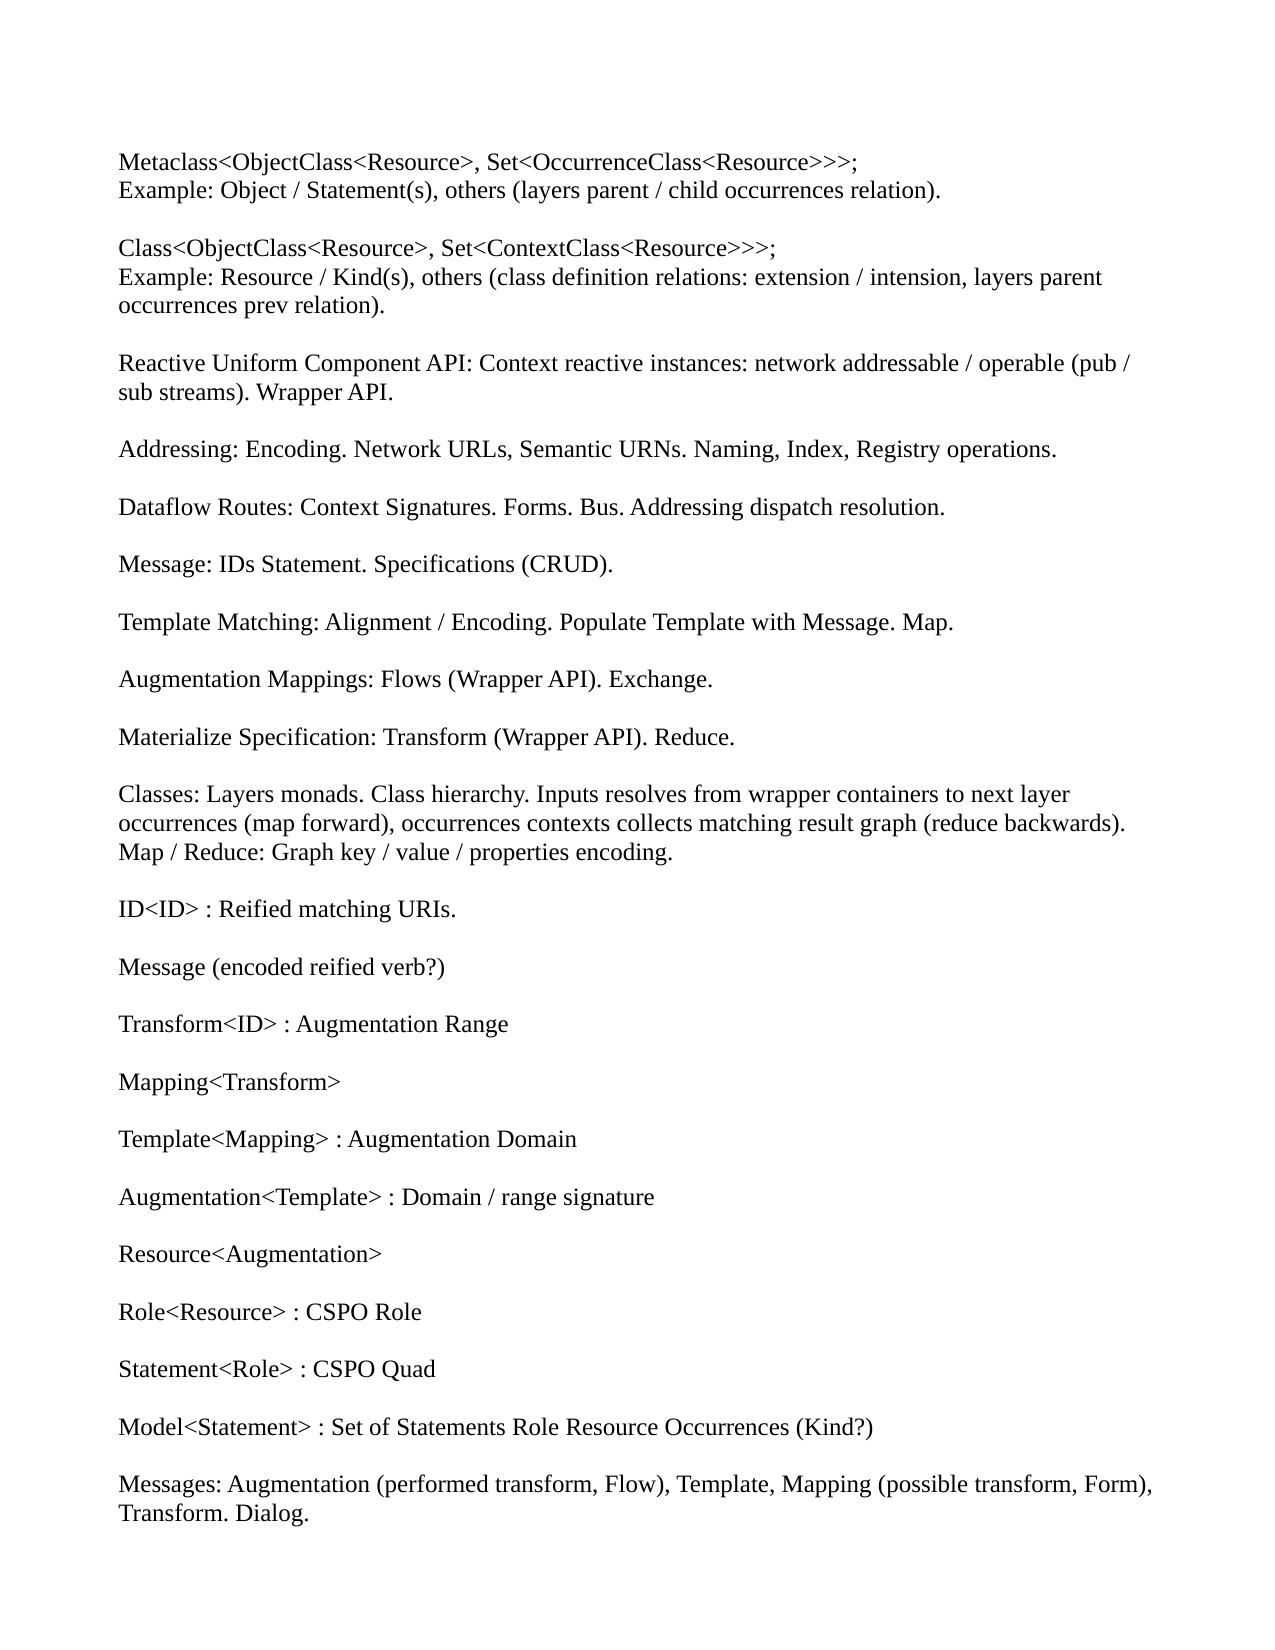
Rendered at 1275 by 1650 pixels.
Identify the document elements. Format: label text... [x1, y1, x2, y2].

text Metaclass<ObjectClass<Resource>, Set<OccurrenceClass<Resource>>>; [118, 147, 1157, 176]
text Message: IDs Statement. Specifications (CRUD). [118, 549, 1157, 578]
text Template Matching: Alignment / Encoding. Populate Template with Message. Map. [118, 607, 1157, 636]
text Addressing: Encoding. Network URLs, Semantic URNs. Naming, Index, Registry operations. [118, 434, 1157, 463]
text Classes: Layers monads. Class hierarchy. Inputs resolves from wrapper containers to next layer occurrences (map forward), occurrences contexts collects matching result graph (reduce backwards). Map / Reduce: Graph key / value / properties encoding. [118, 779, 1157, 866]
text Augmentation Mappings: Flows (Wrapper API). Exchange. [118, 664, 1157, 693]
text Message (encoded reified verb?) [118, 952, 1157, 981]
text Statement<Role> : CSPO Quad [118, 1354, 1157, 1383]
text Mapping<Transform> [118, 1067, 1157, 1096]
text Model<Statement> : Set of Statements Role Resource Occurrences (Kind?) [118, 1412, 1157, 1441]
text ID<ID> : Reified matching URIs. [118, 894, 1157, 923]
text Augmentation<Template> : Domain / range signature [118, 1182, 1157, 1211]
text Role<Resource> : CSPO Role [118, 1297, 1157, 1326]
text Materialize Specification: Transform (Wrapper API). Reduce. [118, 722, 1157, 751]
text Dataflow Routes: Context Signatures. Forms. Bus. Addressing dispatch resolution. [118, 492, 1157, 521]
text Template<Mapping> : Augmentation Domain [118, 1124, 1157, 1153]
text Resource<Augmentation> [118, 1239, 1157, 1268]
text Example: Object / Statement(s), others (layers parent / child occurrences relation). [118, 176, 1157, 204]
text Example: Resource / Kind(s), others (class definition relations: extension / intension, layers parent occurrences prev relation). [118, 262, 1157, 319]
text Class<ObjectClass<Resource>, Set<ContextClass<Resource>>>; [118, 233, 1157, 262]
text Transform<ID> : Augmentation Range [118, 1009, 1157, 1038]
text Reactive Uniform Component API: Context reactive instances: network addressable / operable (pub / sub streams). Wrapper API. [118, 348, 1157, 406]
text Messages: Augmentation (performed transform, Flow), Template, Mapping (possible transform, Form), Transform. Dialog. [118, 1469, 1157, 1527]
